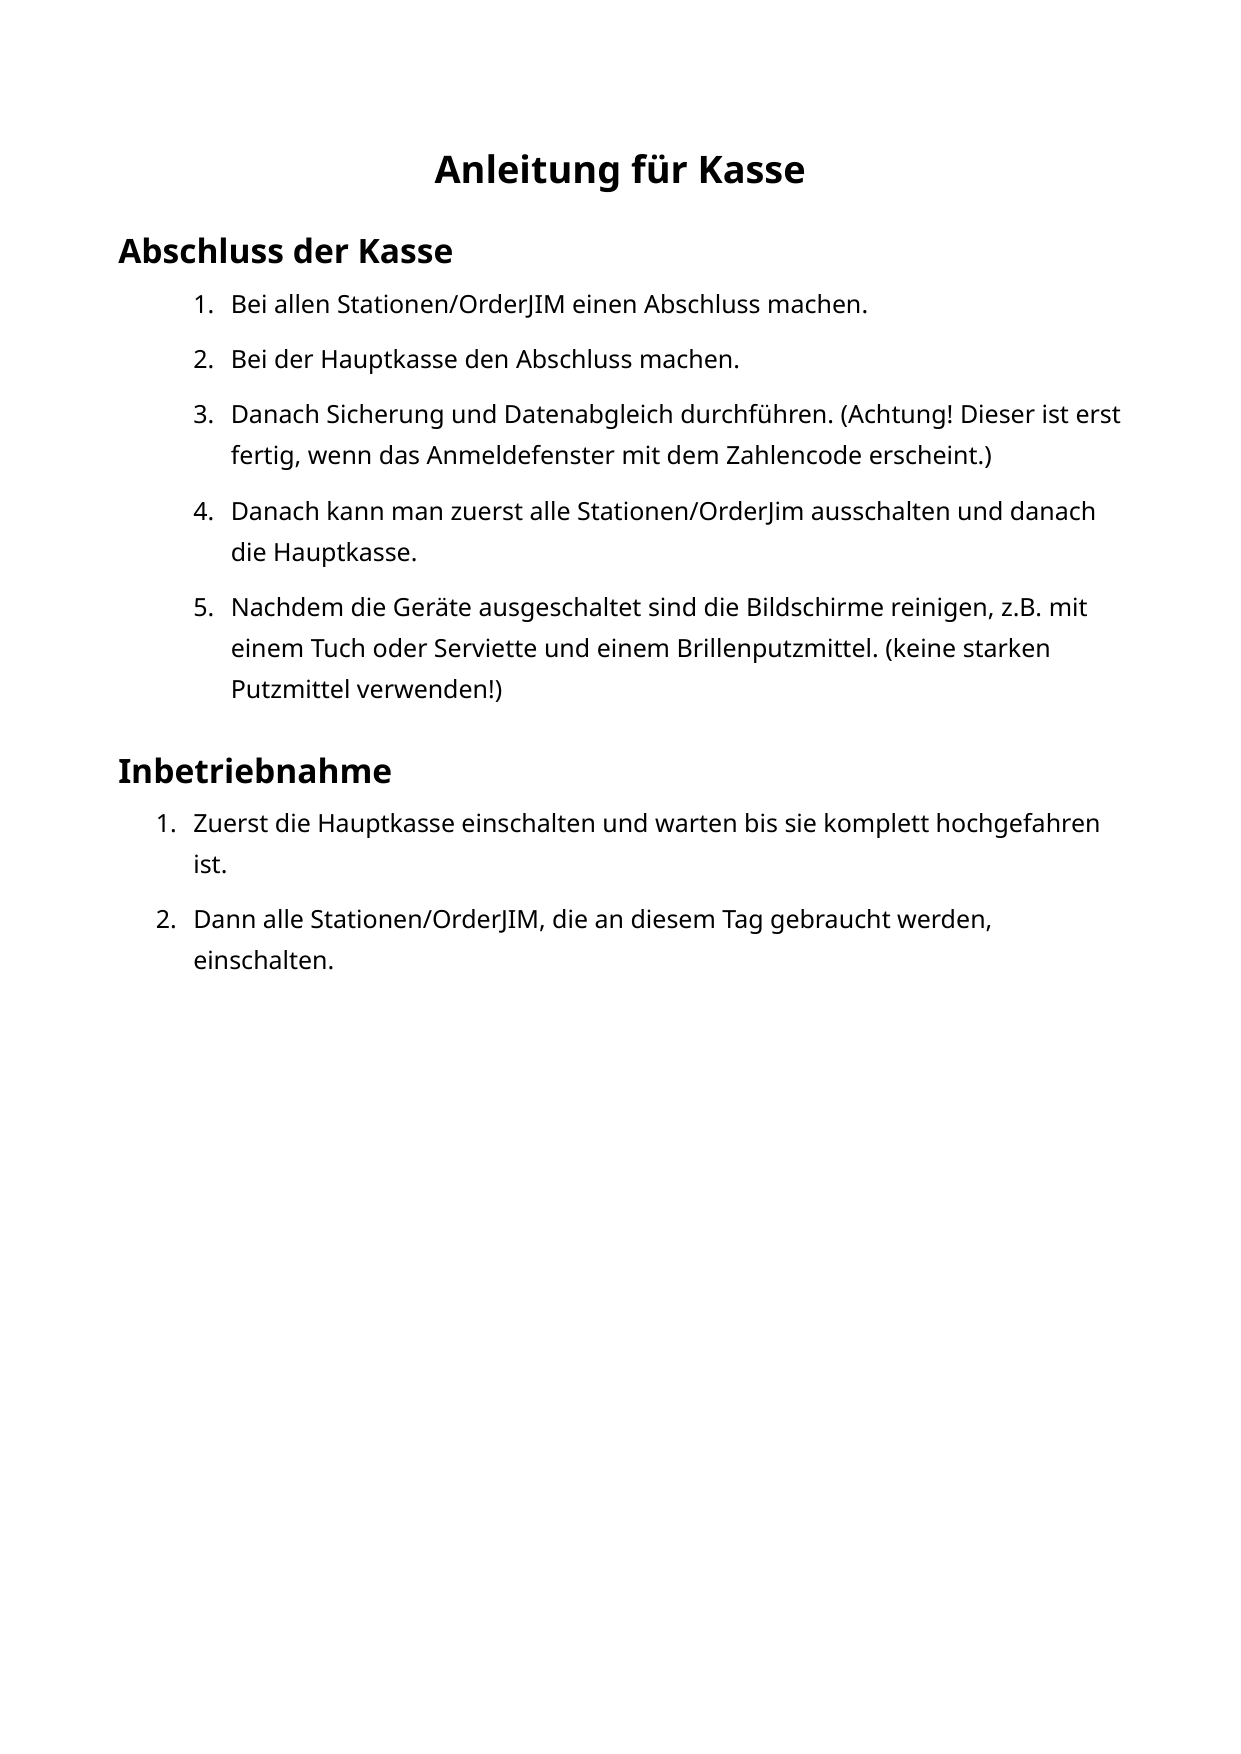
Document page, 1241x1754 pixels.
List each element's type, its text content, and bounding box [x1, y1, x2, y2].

subtitle Anleitung für Kasse [118, 143, 1122, 195]
list Dann alle Stationen/OrderJIM, die an diesem Tag gebraucht werden, einschalten. [156, 902, 1122, 977]
subtitle Inbetriebnahme [118, 748, 1122, 793]
subtitle Abschluss der Kasse [118, 228, 1122, 274]
list Bei allen Stationen/OrderJIM einen Abschluss machen. [193, 286, 1122, 320]
list Danach Sicherung und Datenabgleich durchführen. (Achtung! Dieser ist erst fertig, wenn das Anmeldefenster mit dem Zahlencode erscheint.) [193, 397, 1122, 472]
list Bei der Hauptkasse den Abschluss machen. [193, 342, 1122, 376]
list Nachdem die Geräte ausgeschaltet sind die Bildschirme reinigen, z.B. mit einem Tuch oder Serviette und einem Brillenputzmittel. (keine starken Putzmittel verwenden!) [193, 590, 1122, 705]
list Danach kann man zuerst alle Stationen/OrderJim ausschalten und danach die Hauptkasse. [193, 493, 1122, 568]
list Zuerst die Hauptkasse einschalten und warten bis sie komplett hochgefahren ist. [156, 806, 1122, 881]
